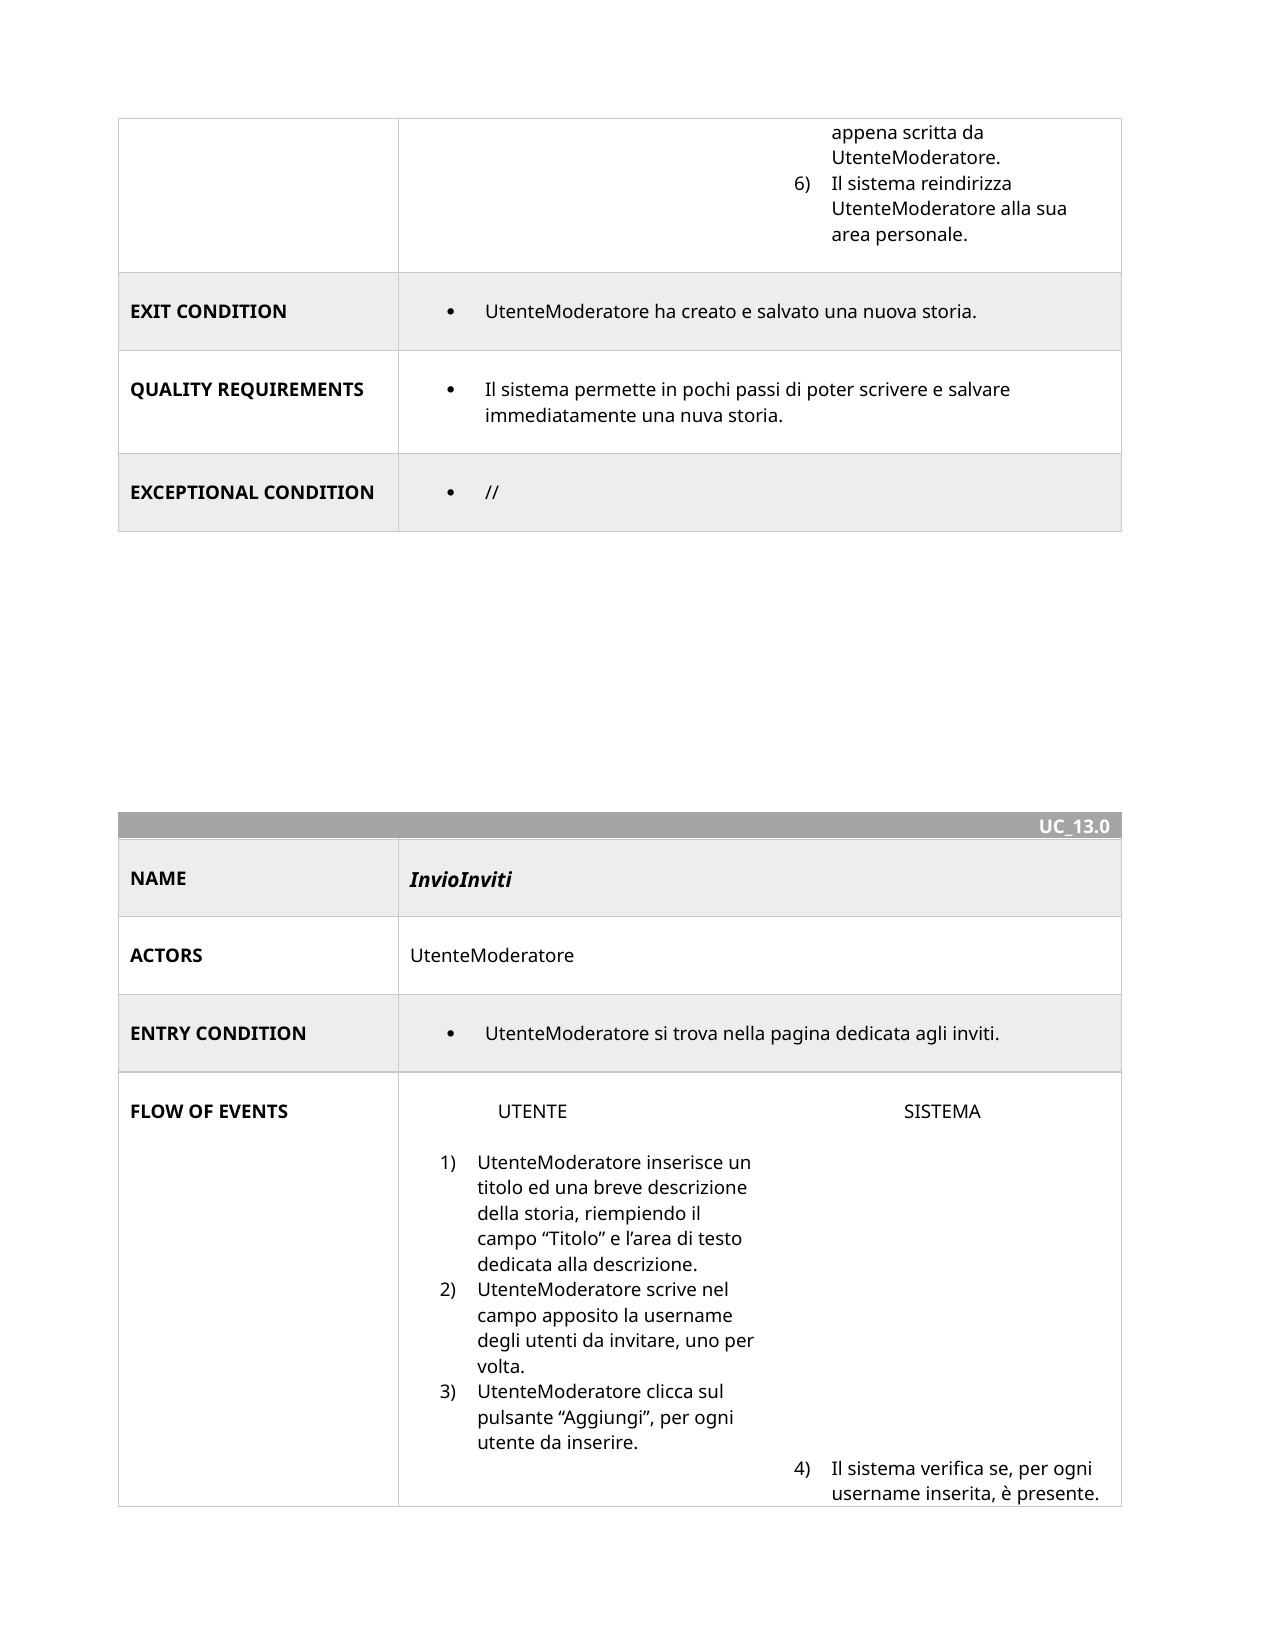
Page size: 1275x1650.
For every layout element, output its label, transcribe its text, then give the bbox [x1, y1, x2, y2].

table_cell Il sistema permette in pochi passi di poter scrivere e salvare immediatamente una nuva storia. [399, 351, 1121, 453]
table_header [119, 813, 398, 838]
table_cell UtenteModeratore si trova nella pagina dedicata agli inviti. [399, 995, 1121, 1071]
table_cell UTENTE SISTEMA UtenteModeratore inserisce un titolo ed una breve descrizione della storia, riempiendo il campo “Titolo” e l’area di testo dedicata alla descrizione. UtenteModeratore scrive nel campo apposito la username degli utenti da invitare, uno per volta. UtenteModeratore clicca sul pulsante “Aggiungi”, per ogni utente da inserire. Il sistema verifica se, per ogni username inserita, è presente. Il sistema inserisce gli utenti alla lista degli utenti da invitare presente all’interno della pagina. UtenteModeratore clicca sul pulsante “Crea Storia e invita”. Il sistema invia una notifica alla pagina personale ed una mail agli utenti selezionati dalla lista. UtenteModeratore viene reidirizzato alla sua Home personale. [399, 1073, 1121, 1506]
table_cell FLOW OF EVENTS [119, 1073, 398, 1506]
table_cell InvioInviti [399, 840, 1121, 916]
table_cell appena scritta da UtenteModeratore. Il sistema reindirizza UtenteModeratore alla sua area personale. [399, 119, 1121, 272]
table_cell // [399, 454, 1121, 531]
table_cell NAME [119, 840, 398, 916]
table_cell UtenteModeratore [399, 917, 1121, 994]
table_cell EXIT CONDITION [119, 273, 398, 350]
table_cell ACTORS [119, 917, 398, 994]
table_header UC_13.0 [399, 813, 1121, 838]
table_cell EXCEPTIONAL CONDITION [119, 454, 398, 531]
table_cell ENTRY CONDITION [119, 995, 398, 1071]
table_cell QUALITY REQUIREMENTS [119, 351, 398, 453]
table_cell [119, 119, 398, 272]
table_cell UtenteModeratore ha creato e salvato una nuova storia. [399, 273, 1121, 350]
